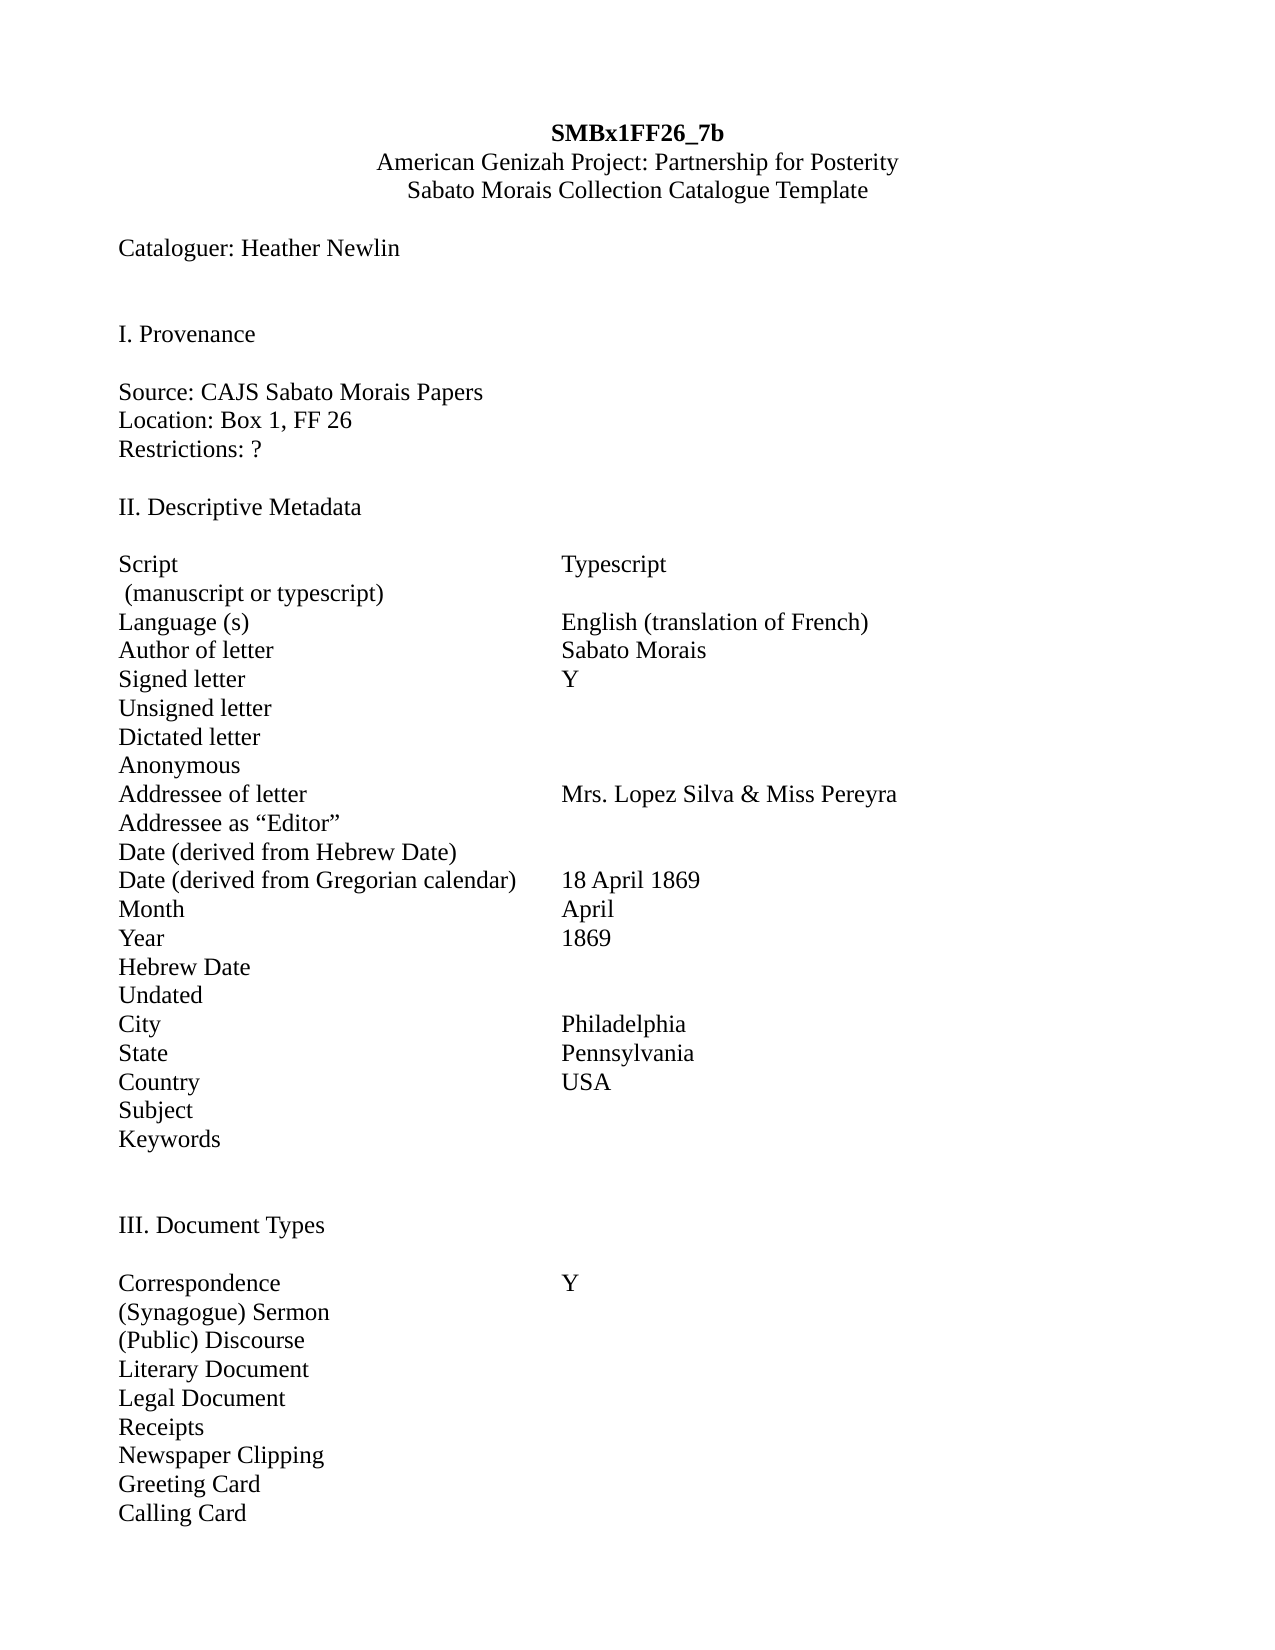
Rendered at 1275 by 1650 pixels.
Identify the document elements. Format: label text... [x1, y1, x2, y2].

text Calling Card [118, 1498, 1157, 1527]
text I. Provenance [118, 319, 1157, 348]
text Restrictions: ? [118, 434, 1157, 463]
text Cataloguer: Heather Newlin [118, 233, 1157, 262]
text II. Descriptive Metadata [118, 492, 1157, 521]
text Anonymous [118, 751, 1157, 779]
text Correspondence Y [118, 1268, 1157, 1297]
text Unsigned letter [118, 693, 1157, 722]
text State Pennsylvania [118, 1038, 1157, 1067]
text Literary Document [118, 1354, 1157, 1383]
text Month April [118, 894, 1157, 923]
text Date (derived from Gregorian calendar) 18 April 1869 [118, 866, 1157, 894]
text SMBx1FF26_7b [118, 118, 1157, 147]
text (Synagogue) Sermon [118, 1297, 1157, 1326]
text Country USA [118, 1067, 1157, 1096]
text Script Typescript [118, 549, 1157, 578]
text Greeting Card [118, 1469, 1157, 1498]
text Source: CAJS Sabato Morais Papers [118, 377, 1157, 406]
text Receipts [118, 1412, 1157, 1441]
text Keywords [118, 1124, 1157, 1153]
text Legal Document [118, 1383, 1157, 1412]
text Dictated letter [118, 722, 1157, 751]
text Location: Box 1, FF 26 [118, 406, 1157, 434]
text (manuscript or typescript) [118, 578, 1157, 607]
text Subject [118, 1096, 1157, 1124]
text Sabato Morais Collection Catalogue Template [118, 176, 1157, 204]
text Undated [118, 981, 1157, 1009]
text Author of letter Sabato Morais [118, 636, 1157, 664]
text (Public) Discourse [118, 1326, 1157, 1354]
text Year 1869 [118, 923, 1157, 952]
text Language (s) English (translation of French) [118, 607, 1157, 636]
text Addressee as “Editor” [118, 808, 1157, 837]
text Addressee of letter Mrs. Lopez Silva & Miss Pereyra [118, 779, 1157, 808]
text American Genizah Project: Partnership for Posterity [118, 147, 1157, 176]
text Signed letter Y [118, 664, 1157, 693]
text City Philadelphia [118, 1009, 1157, 1038]
text Date (derived from Hebrew Date) [118, 837, 1157, 866]
text Hebrew Date [118, 952, 1157, 981]
text Newspaper Clipping [118, 1441, 1157, 1469]
text III. Document Types [118, 1211, 1157, 1239]
